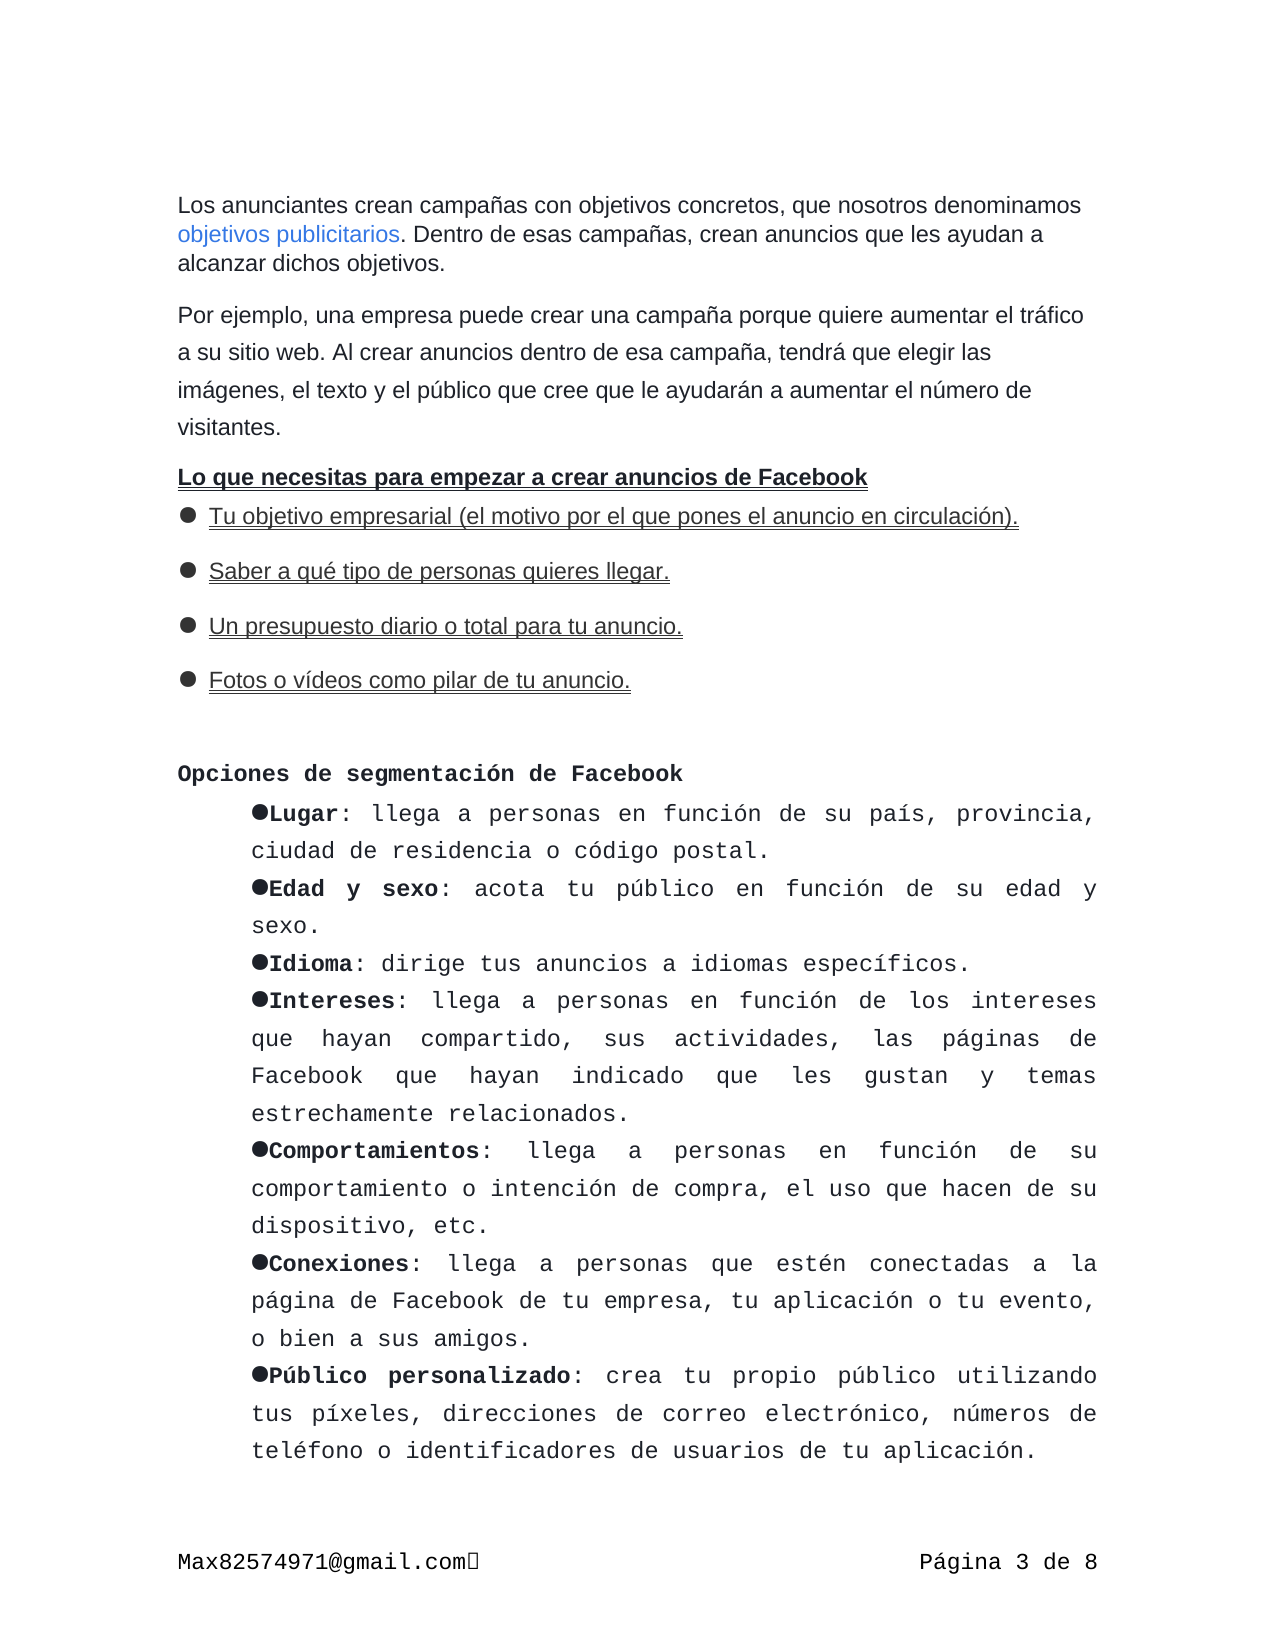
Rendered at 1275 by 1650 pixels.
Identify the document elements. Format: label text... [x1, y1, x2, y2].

list Idioma: dirige tus anuncios a idiomas específicos. [177, 941, 1098, 978]
list Lugar: llega a personas en función de su país, provincia, ciudad de residencia o código postal. [177, 791, 1098, 866]
subtitle Lo que necesitas para empezar a crear anuncios de Facebook [177, 453, 1098, 491]
list Saber a qué tipo de personas quieres llegar. [179, 545, 1098, 584]
list Comportamientos: llega a personas en función de su comportamiento o intención de compra, el uso que hacen de su dispositivo, etc. [177, 1128, 1098, 1241]
list Fotos o vídeos como pilar de tu anuncio. [179, 655, 1098, 694]
text Por ejemplo, una empresa puede crear una campaña porque quiere aumentar el tráfico a su sitio web. Al crear anuncios dentro de esa campaña, tendrá que elegir las imágenes, el texto y el público que cree que le ayudarán a aumentar el número de visitantes. [177, 291, 1098, 441]
list Conexiones: llega a personas que estén conectadas a la página de Facebook de tu empresa, tu aplicación o tu evento, o bien a sus amigos. [177, 1241, 1098, 1353]
list Un presupuesto diario o total para tu anuncio. [179, 600, 1098, 639]
list Público personalizado: crea tu propio público utilizando tus píxeles, direcciones de correo electrónico, números de teléfono o identificadores de usuarios de tu aplicación. [177, 1353, 1098, 1466]
text Los anunciantes crean campañas con objetivos concretos, que nosotros denominamos objetivos publicitarios. Dentro de esas campañas, crean anuncios que les ayudan a alcanzar dichos objetivos. [177, 192, 1098, 276]
list Edad y sexo: acota tu público en función de su edad y sexo. [177, 866, 1098, 941]
list Tu objetivo empresarial (el motivo por el que pones el anuncio en circulación). [179, 491, 1098, 530]
list Intereses: llega a personas en función de los intereses que hayan compartido, sus actividades, las páginas de Facebook que hayan indicado que les gustan y temas estrechamente relacionados. [177, 978, 1098, 1128]
subtitle Opciones de segmentación de Facebook [177, 762, 1098, 789]
